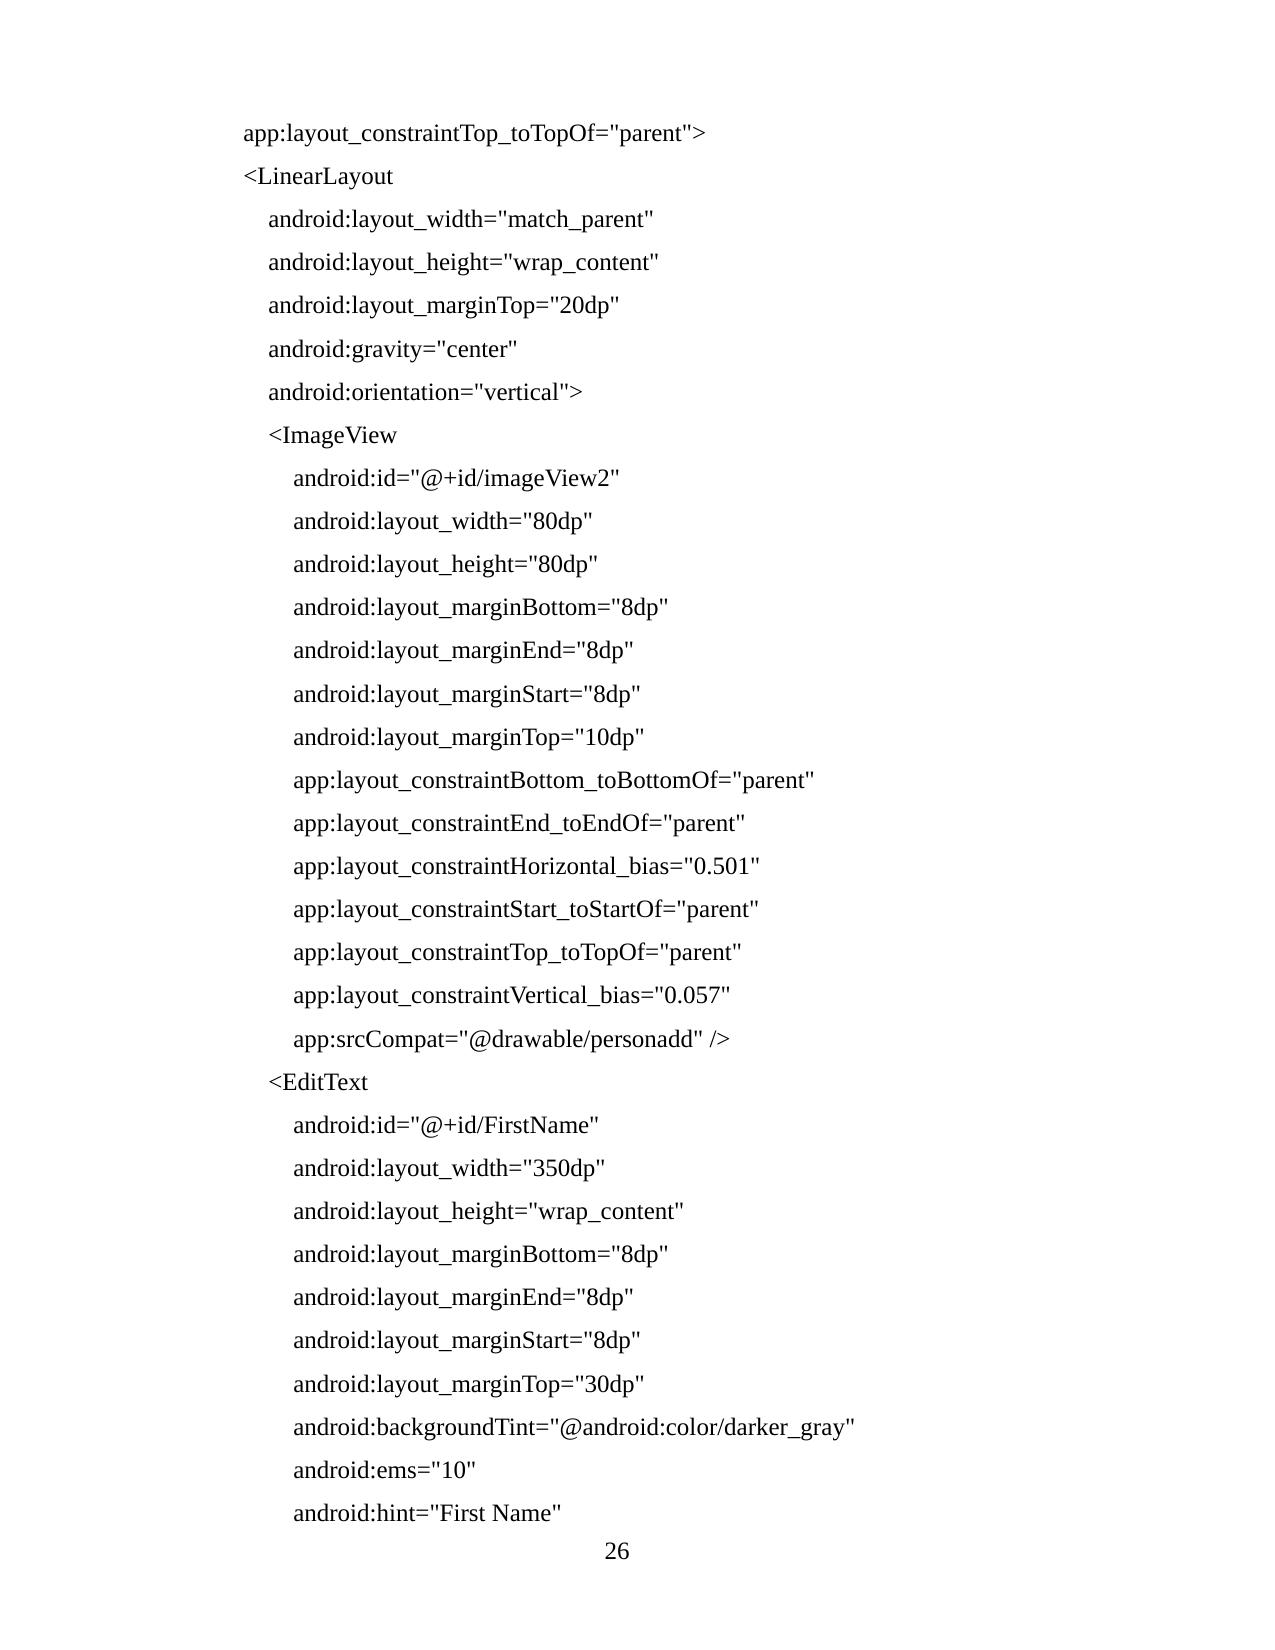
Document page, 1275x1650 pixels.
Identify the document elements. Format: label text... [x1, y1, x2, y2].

text android:layout_marginTop="30dp" [193, 1369, 1157, 1397]
text android:orientation="vertical"> [193, 377, 1157, 406]
text app:layout_constraintTop_toTopOf="parent" [193, 937, 1157, 966]
text android:backgroundTint="@android:color/darker_gray" [193, 1412, 1157, 1441]
text <LinearLayout [193, 161, 1157, 190]
text android:ems="10" [193, 1455, 1157, 1484]
text android:layout_width="350dp" [193, 1153, 1157, 1182]
text android:id="@+id/FirstName" [193, 1110, 1157, 1139]
text <EditText [193, 1067, 1157, 1096]
text android:layout_marginEnd="8dp" [193, 636, 1157, 664]
text app:layout_constraintVertical_bias="0.057" [193, 981, 1157, 1009]
text android:layout_marginEnd="8dp" [193, 1282, 1157, 1311]
text android:hint="First Name" [193, 1498, 1157, 1527]
text android:layout_width="match_parent" [193, 204, 1157, 233]
text android:id="@+id/imageView2" [193, 463, 1157, 492]
text android:layout_marginStart="8dp" [193, 679, 1157, 707]
text android:layout_height="80dp" [193, 549, 1157, 578]
text android:layout_marginBottom="8dp" [193, 592, 1157, 621]
text app:layout_constraintStart_toStartOf="parent" [193, 894, 1157, 923]
text app:layout_constraintBottom_toBottomOf="parent" [193, 765, 1157, 794]
text android:layout_height="wrap_content" [193, 1196, 1157, 1225]
text android:layout_marginBottom="8dp" [193, 1239, 1157, 1268]
text android:layout_marginTop="10dp" [193, 722, 1157, 751]
text android:layout_marginStart="8dp" [193, 1326, 1157, 1354]
text app:srcCompat="@drawable/personadd" /> [193, 1024, 1157, 1052]
text android:layout_width="80dp" [193, 506, 1157, 535]
text <ImageView [193, 420, 1157, 449]
text app:layout_constraintEnd_toEndOf="parent" [193, 808, 1157, 837]
text android:gravity="center" [193, 334, 1157, 362]
text app:layout_constraintHorizontal_bias="0.501" [193, 851, 1157, 880]
text android:layout_marginTop="20dp" [193, 291, 1157, 319]
text app:layout_constraintTop_toTopOf="parent"> [193, 118, 1157, 147]
text android:layout_height="wrap_content" [193, 247, 1157, 276]
